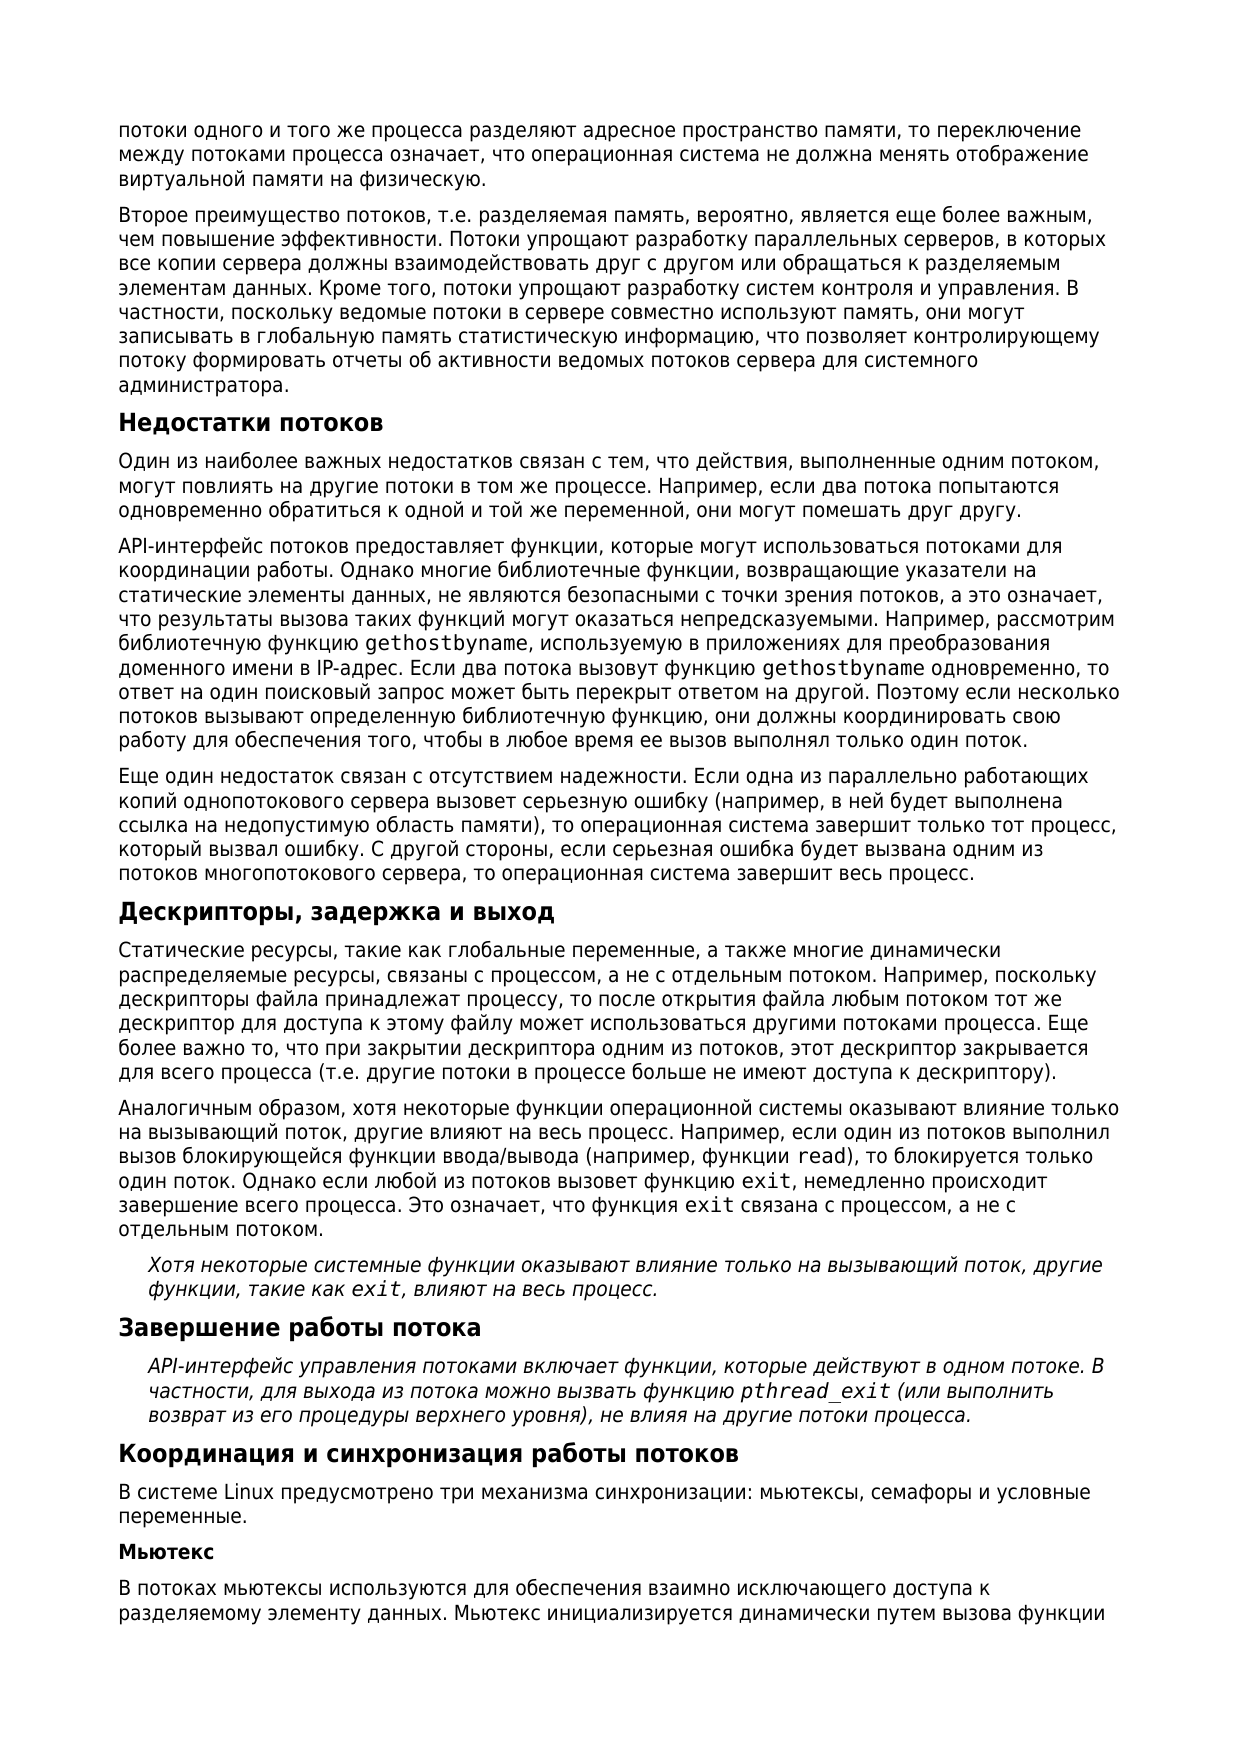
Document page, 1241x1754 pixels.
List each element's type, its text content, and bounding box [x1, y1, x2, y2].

text Мьютекс [118, 1540, 1122, 1564]
text Завершение работы потока [118, 1313, 1122, 1343]
text Второе преимущество потоков, т.е. разделяемая память, вероятно, является еще более важным, чем повышение эффективности. Потоки упрощают разработку параллельных серверов, в которых все копии сервера должны взаимодействовать друг с другом или обращаться к разделяемым элементам данных. Кроме того, потоки упрощают разработку систем контроля и управления. В частности, поскольку ведомые потоки в сервере совместно используют память, они могут записывать в глобальную память статистическую информацию, что позволяет контролирующему потоку формировать отчеты об активности ведомых потоков сервера для системного администратора. [118, 203, 1122, 397]
text API-интерфейс потоков предоставляет функции, которые могут использоваться потоками для координации работы. Однако многие библиотечные функции, возвращающие указатели на статические элементы данных, не являются безопасными с точки зрения потоков, а это означает, что результаты вызова таких функций могут оказаться непредсказуемыми. Например, рассмотрим библиотечную функцию gethostbyname, используемую в приложениях для преобразования доменного имени в IP-адрес. Если два потока вызовут функцию gethostbyname одновременно, то ответ на один поисковый запрос может быть перекрыт ответом на другой. Поэтому если несколько потоков вызывают определенную библиотечную функцию, они должны координировать свою работу для обеспечения того, чтобы в любое время ее вызов выполнял только один поток. [118, 534, 1122, 753]
text Координация и синхронизация работы потоков [118, 1439, 1122, 1468]
text потоки одного и того же процесса разделяют адресное пространство памяти, то переключение между потоками процесса означает, что операционная система не должна менять отображение виртуальной памяти на физическую. [118, 118, 1122, 191]
text В потоках мьютексы используются для обеспечения взаимно исключающего доступа к разделяемому элементу данных. Мьютекс инициализируется динамически путем вызова функции [118, 1576, 1122, 1625]
text Статические ресурсы, такие как глобальные переменные, а также многие динамически распределяемые ресурсы, связаны с процессом, а не с отдельным потоком. Например, поскольку дескрипторы файла принадлежат процессу, то после открытия файла любым потоком тот же дескриптор для доступа к этому файлу может использоваться другими потоками процесса. Еще более важно то, что при закрытии дескриптора одним из потоков, этот дескриптор закрывается для всего процесса (т.е. другие потоки в процессе больше не имеют доступа к дескриптору). [118, 938, 1122, 1084]
text Недостатки потоков [118, 409, 1122, 438]
text Один из наиболее важных недостатков связан с тем, что действия, выполненные одним потоком, могут повлиять на другие потоки в том же процессе. Например, если два потока попытаются одновременно обратиться к одной и той же переменной, они могут помешать друг другу. [118, 449, 1122, 522]
text Еще один недостаток связан с отсутствием надежности. Если одна из параллельно работающих копий однопотокового сервера вызовет серьезную ошибку (например, в ней будет выполнена ссылка на недопустимую область памяти), то операционная система завершит только тот процесс, который вызвал ошибку. С другой стороны, если серьезная ошибка будет вызвана одним из потоков многопотокового сервера, то операционная система завершит весь процесс. [118, 764, 1122, 886]
text API-интерфейс управления потоками включает функции, которые действуют в одном потоке. В частности, для выхода из потока можно вызвать функцию pthread_exit (или выполнить возврат из его процедуры верхнего уровня), не влияя на другие потоки процесса. [148, 1354, 1122, 1427]
text В системе Linux предусмотрено три механизма синхронизации: мьютексы, семафоры и условные переменные. [118, 1480, 1122, 1528]
text Хотя некоторые системные функции оказывают влияние только на вызывающий поток, другие функции, такие как exit, влияют на весь процесс. [148, 1253, 1122, 1302]
text Дескрипторы, задержка и выход [118, 897, 1122, 927]
text Аналогичным образом, хотя некоторые функции операционной системы оказывают влияние только на вызывающий поток, другие влияют на весь процесс. Например, если один из потоков выполнил вызов блокирующейся функции ввода/вывода (например, функции read), то блокируется только один поток. Однако если любой из потоков вызовет функцию exit, немедленно происходит завершение всего процесса. Это означает, что функция exit связана с процессом, а не с отдельным потоком. [118, 1096, 1122, 1241]
